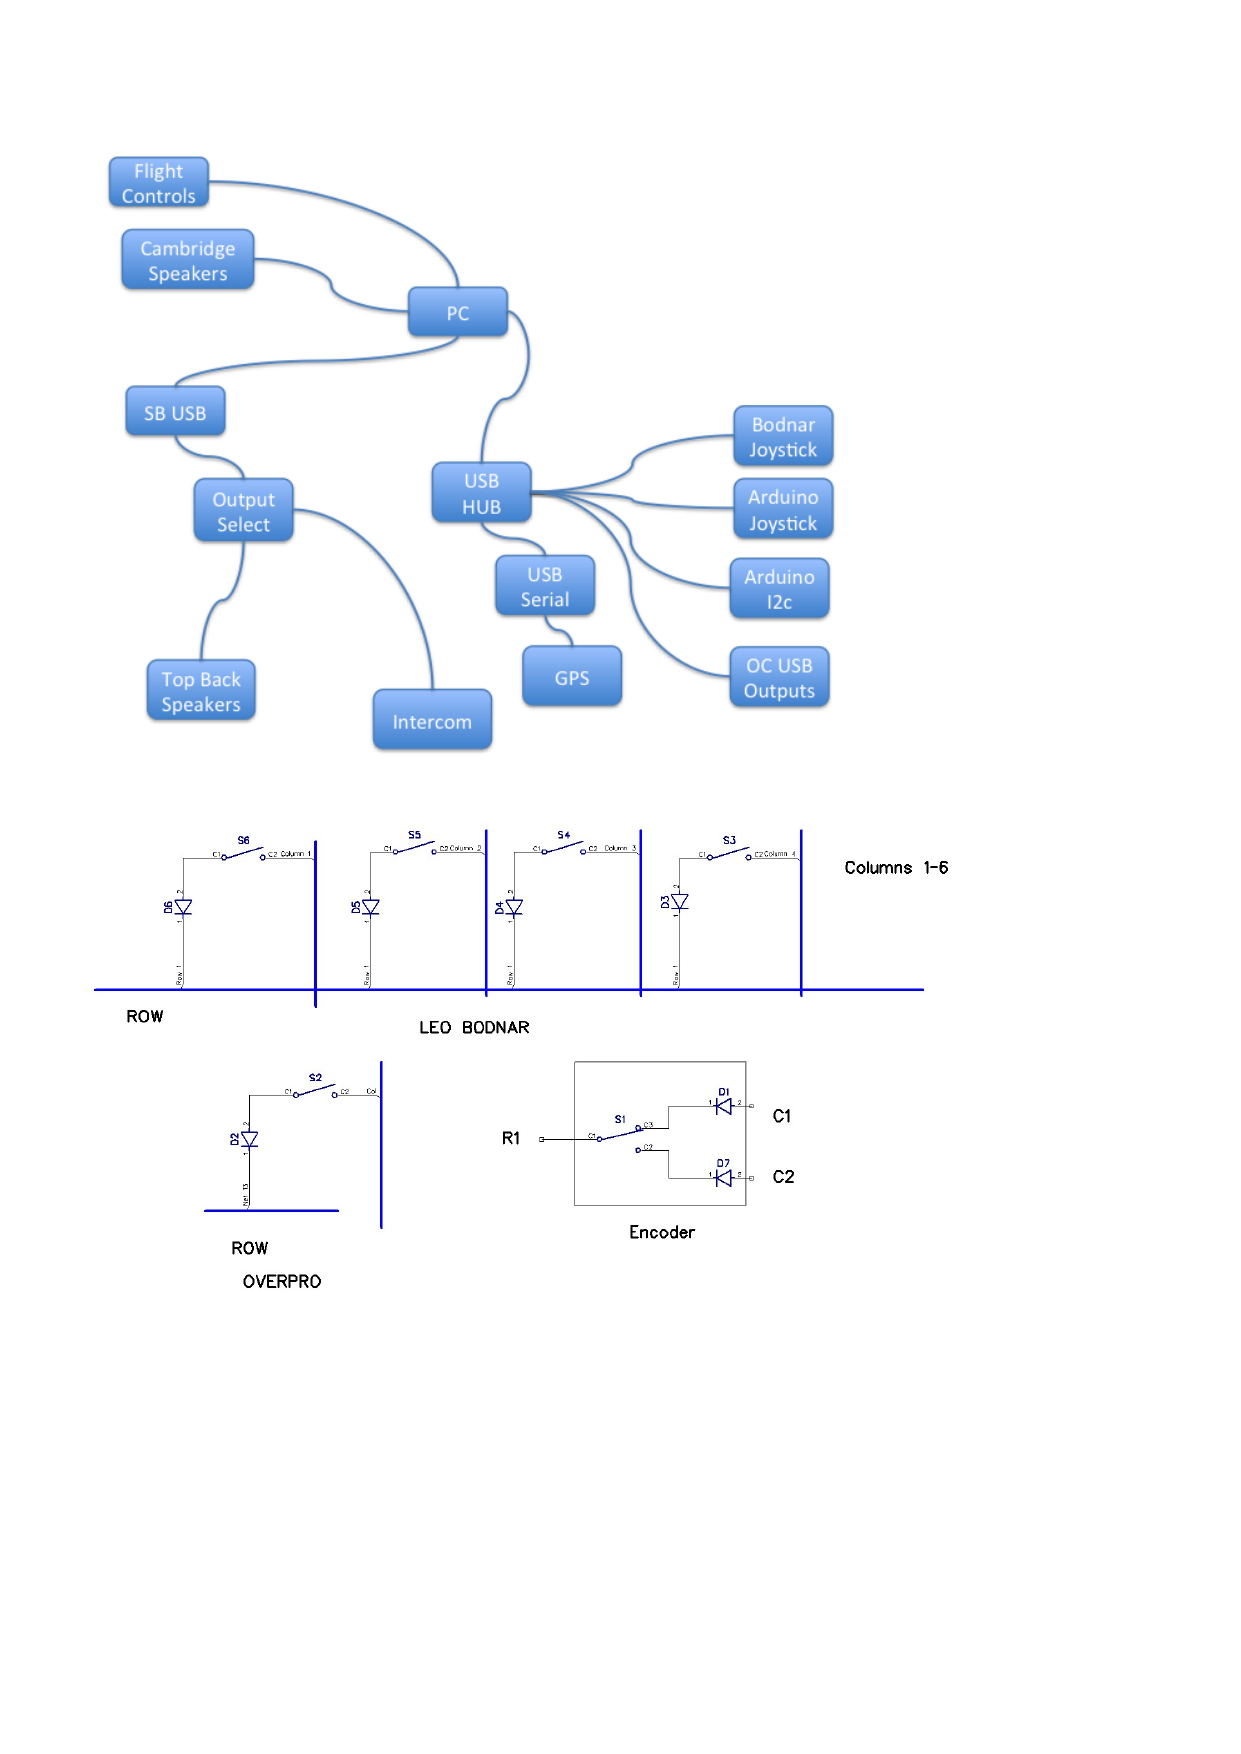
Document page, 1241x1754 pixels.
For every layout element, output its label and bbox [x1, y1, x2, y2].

picture [88, 822, 954, 1298]
picture [88, 118, 954, 765]
